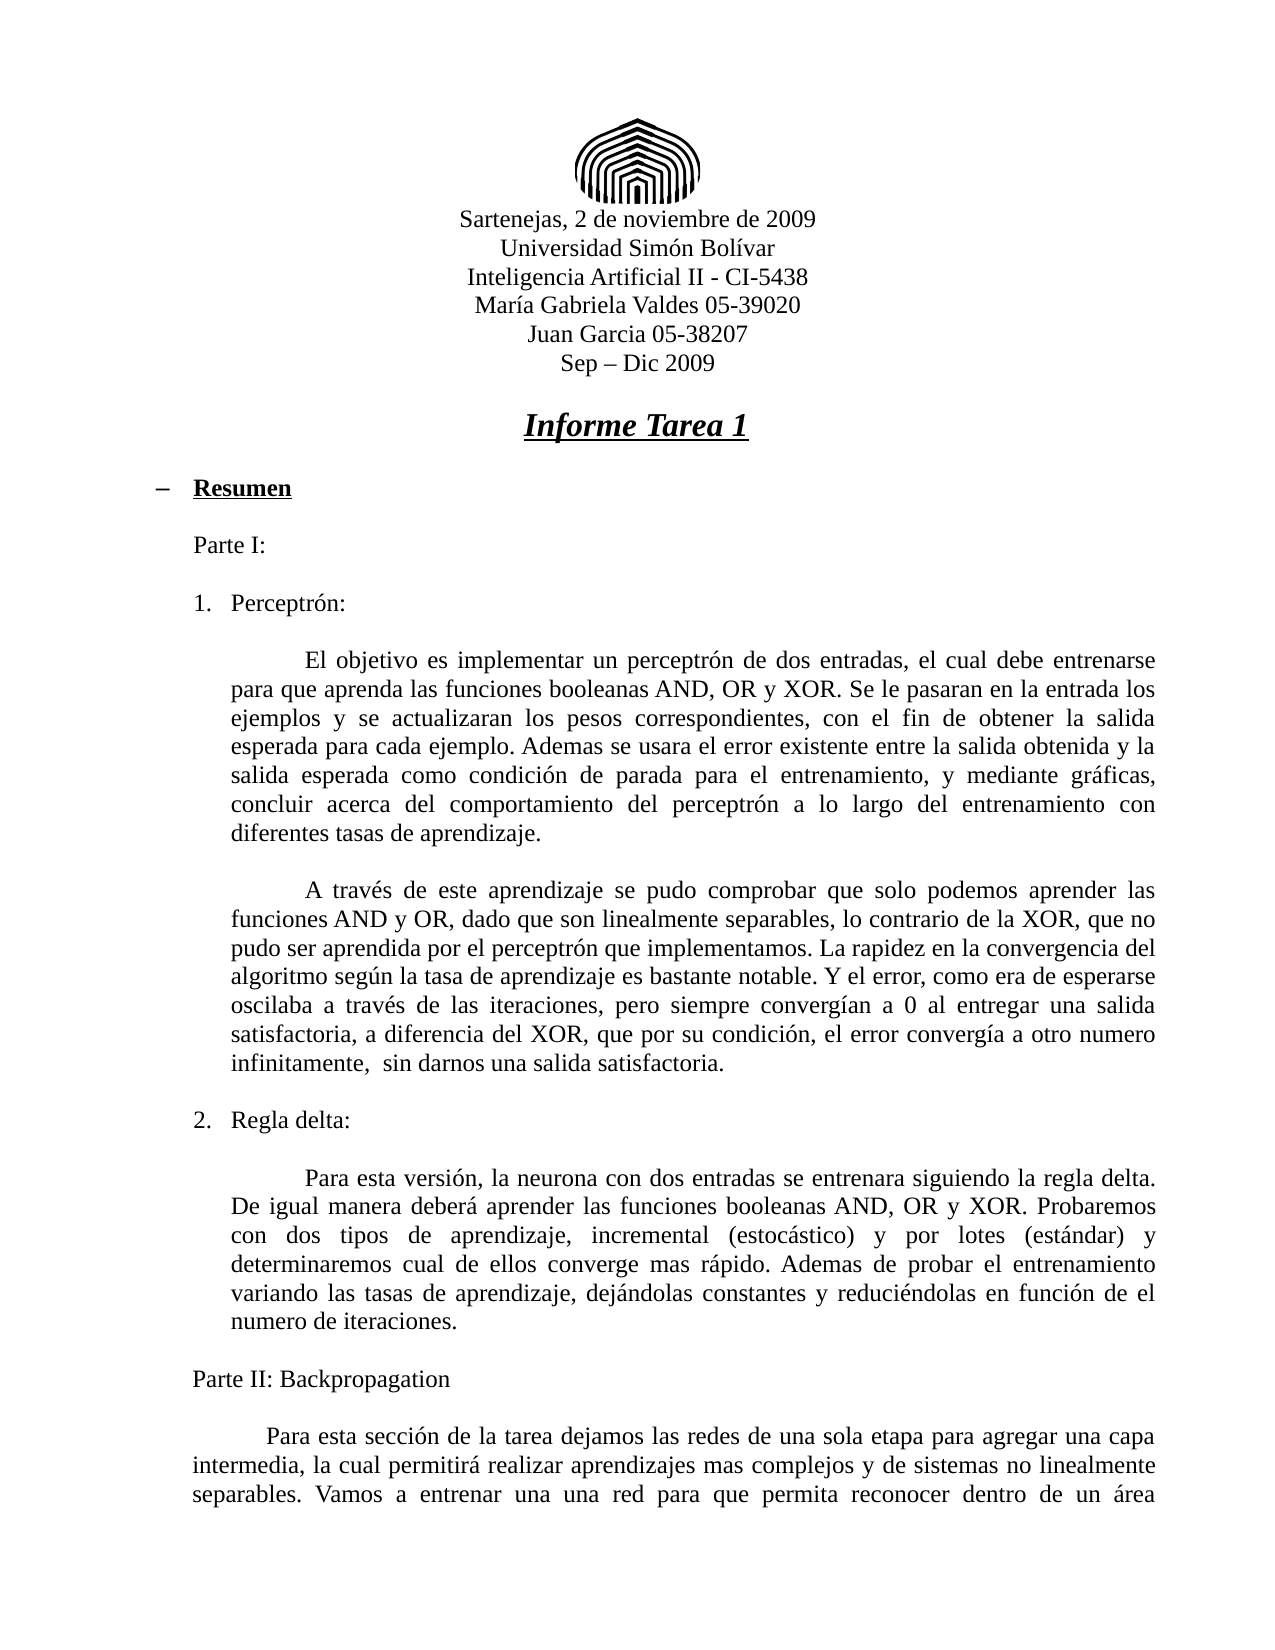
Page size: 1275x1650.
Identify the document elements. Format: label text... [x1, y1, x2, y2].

text Informe Tarea 1 [118, 406, 1157, 444]
list El objetivo es implementar un perceptrón de dos entradas, el cual debe entrenarse para que aprenda las funciones booleanas AND, OR y XOR. Se le pasaran en la entrada los ejemplos y se actualizaran los pesos correspondientes, con el fin de obtener la salida esperada para cada ejemplo. Ademas se usara el error existente entre la salida obtenida y la salida esperada como condición de parada para el entrenamiento, y mediante gráficas, concluir acerca del comportamiento del perceptrón a lo largo del entrenamiento con diferentes tasas de aprendizaje. [193, 645, 1157, 846]
text Inteligencia Artificial II - CI-5438 [118, 262, 1157, 291]
list Parte I: [156, 530, 1157, 559]
list Resumen [156, 473, 1157, 501]
text María Gabriela Valdes 05-39020 [118, 291, 1157, 319]
text Para esta sección de la tarea dejamos las redes de una sola etapa para agregar una capa intermedia, la cual permitirá realizar aprendizajes mas complejos y de sistemas no linealmente separables. Vamos a entrenar una una red para que permita reconocer dentro de un área [192, 1421, 1157, 1508]
text Sep – Dic 2009 [118, 348, 1157, 377]
list Regla delta: [193, 1105, 1157, 1134]
list Para esta versión, la neurona con dos entradas se entrenara siguiendo la regla delta. De igual manera deberá aprender las funciones booleanas AND, OR y XOR. Probaremos con dos tipos de aprendizaje, incremental (estocástico) y por lotes (estándar) y determinaremos cual de ellos converge mas rápido. Ademas de probar el entrenamiento variando las tasas de aprendizaje, dejándolas constantes y reduciéndolas en función de el numero de iteraciones. [193, 1163, 1157, 1335]
text Sartenejas, 2 de noviembre de 2009 [118, 204, 1157, 233]
text Universidad Simón Bolívar [118, 233, 1157, 262]
text Parte II: Backpropagation [118, 1364, 1157, 1393]
list Perceptrón: [193, 588, 1157, 616]
picture [575, 118, 701, 204]
list A través de este aprendizaje se pudo comprobar que solo podemos aprender las funciones AND y OR, dado que son linealmente separables, lo contrario de la XOR, que no pudo ser aprendida por el perceptrón que implementamos. La rapidez en la convergencia del algoritmo según la tasa de aprendizaje es bastante notable. Y el error, como era de esperarse oscilaba a través de las iteraciones, pero siempre convergían a 0 al entregar una salida satisfactoria, a diferencia del XOR, que por su condición, el error convergía a otro numero infinitamente, sin darnos una salida satisfactoria. [193, 875, 1157, 1076]
text Juan Garcia 05-38207 [118, 319, 1157, 348]
